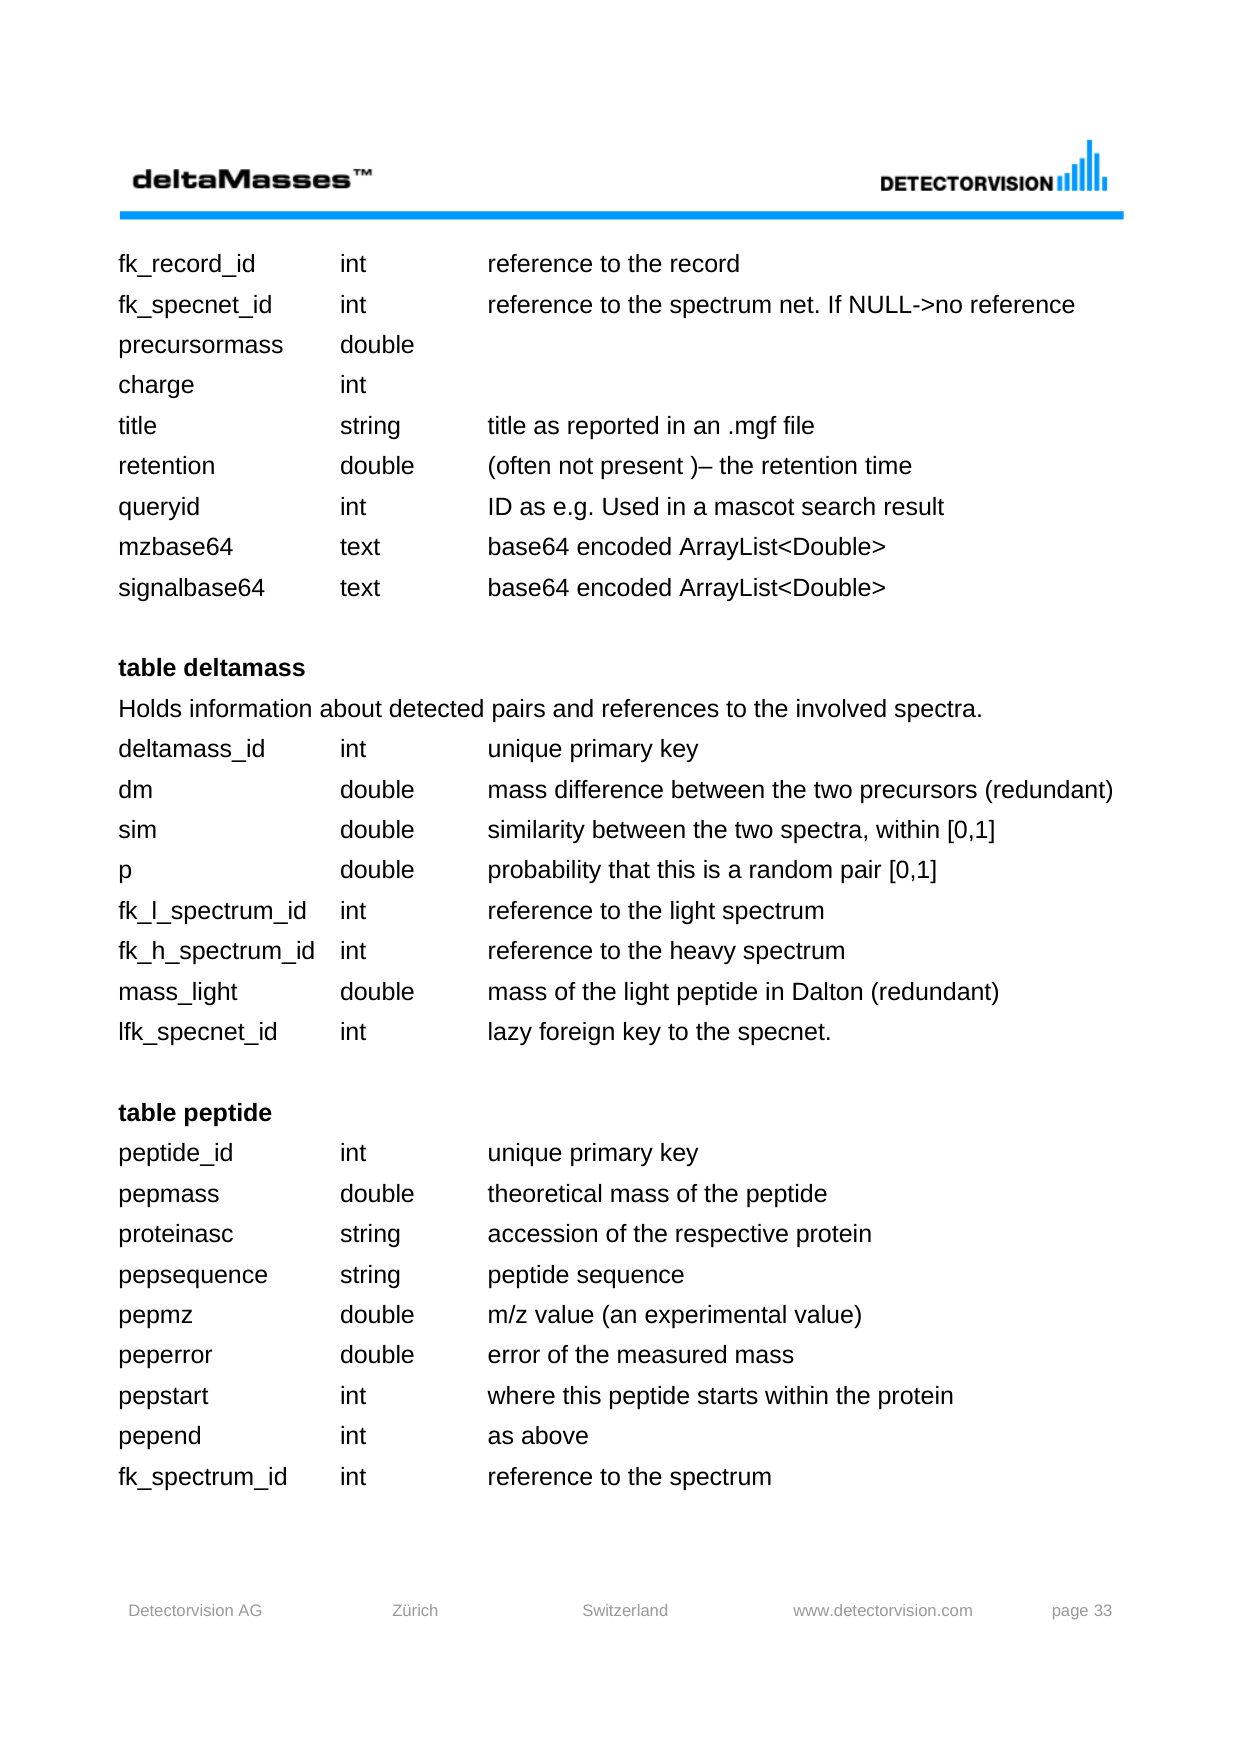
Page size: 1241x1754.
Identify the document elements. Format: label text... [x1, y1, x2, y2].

text table peptide [118, 1099, 1122, 1127]
text lfk_specnet_id int lazy foreign key to the specnet. [118, 1018, 1122, 1046]
text signalbase64 text base64 encoded ArrayList<Double> [118, 573, 1122, 601]
text sim double similarity between the two spectra, within [0,1] [118, 816, 1122, 844]
text fk_l_spectrum_id int reference to the light spectrum [118, 897, 1122, 924]
text proteinasc string accession of the respective protein [118, 1220, 1122, 1248]
text mass_light double mass of the light peptide in Dalton (redundant) [118, 977, 1122, 1005]
text fk_h_spectrum_id int reference to the heavy spectrum [118, 937, 1122, 965]
text peperror double error of the measured mass [118, 1341, 1122, 1369]
text p double probability that this is a random pair [0,1] [118, 856, 1122, 884]
picture [121, 121, 380, 196]
text queryid int ID as e.g. Used in a mascot search result [118, 492, 1122, 520]
text retention double (often not present )– the retention time [118, 452, 1122, 480]
text precursormass double [118, 331, 1122, 359]
text pepmass double theoretical mass of the peptide [118, 1179, 1122, 1207]
picture [119, 210, 1124, 221]
text mzbase64 text base64 encoded ArrayList<Double> [118, 533, 1122, 561]
text pepstart int where this peptide starts within the protein [118, 1382, 1122, 1409]
text dm double mass difference between the two precursors (redundant) [118, 775, 1122, 803]
text table deltamass [118, 654, 1122, 682]
text deltamass_id int unique primary key [118, 735, 1122, 763]
text title string title as reported in an .mgf file [118, 412, 1122, 439]
text fk_spectrum_id int reference to the spectrum [118, 1462, 1122, 1490]
picture [875, 121, 1121, 196]
text pepsequence string peptide sequence [118, 1260, 1122, 1288]
text pepmz double m/z value (an experimental value) [118, 1301, 1122, 1329]
text Holds information about detected pairs and references to the involved spectra. [118, 694, 1122, 722]
text charge int [118, 371, 1122, 399]
text peptide_id int unique primary key [118, 1139, 1122, 1167]
text fk_specnet_id int reference to the spectrum net. If NULL->no reference [118, 290, 1122, 318]
text pepend int as above [118, 1422, 1122, 1450]
text fk_record_id int reference to the record [118, 250, 1122, 278]
